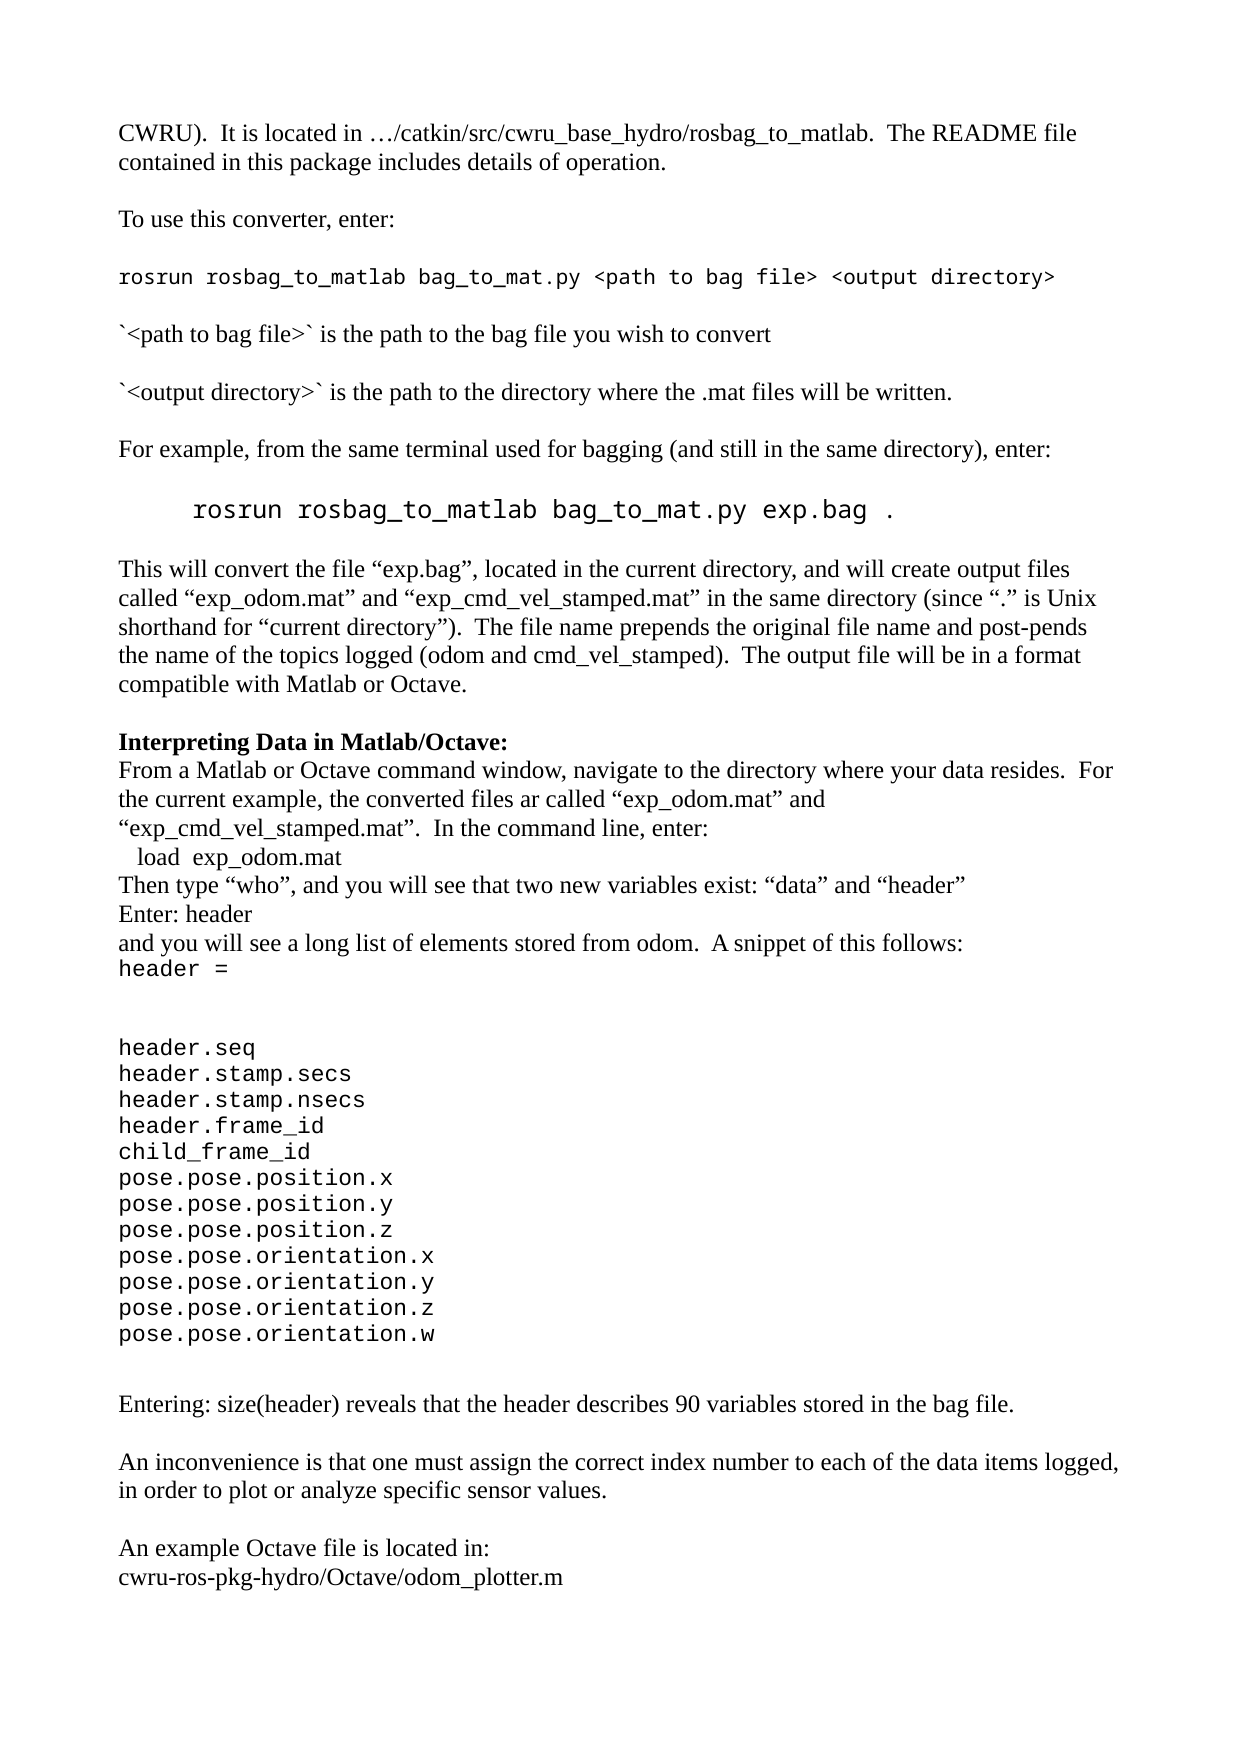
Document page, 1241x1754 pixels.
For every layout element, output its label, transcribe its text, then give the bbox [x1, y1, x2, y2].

text `<output directory>` is the path to the directory where the .mat files will be written. [118, 377, 1122, 405]
text Then type “who”, and you will see that two new variables exist: “data” and “header” [118, 871, 1122, 899]
text This will convert the file “exp.bag”, located in the current directory, and will create output files called “exp_odom.mat” and “exp_cmd_vel_stamped.mat” in the same directory (since “.” is Unix shorthand for “current directory”). The file name prepends the original file name and post-pends the name of the topics logged (odom and cmd_vel_stamped). The output file will be in a format compatible with Matlab or Octave. [118, 554, 1122, 698]
text Entering: size(header) reveals that the header describes 90 variables stored in the bag file. [118, 1389, 1122, 1418]
text cwru-ros-pkg-hydro/Octave/odom_plotter.m [118, 1562, 1122, 1590]
text pose.pose.position.y [118, 1192, 1122, 1218]
text pose.pose.position.x [118, 1166, 1122, 1192]
text To use this converter, enter: [118, 204, 1122, 233]
text Enter: header [118, 899, 1122, 928]
text header = [118, 957, 1122, 983]
text header.stamp.nsecs [118, 1088, 1122, 1114]
text For example, from the same terminal used for bagging (and still in the same directory), enter: [118, 434, 1122, 463]
text CWRU). It is located in …/catkin/src/cwru_base_hydro/rosbag_to_matlab. The README file contained in this package includes details of operation. [118, 118, 1122, 176]
text and you will see a long list of elements stored from odom. A snippet of this follows: [118, 928, 1122, 957]
text rosrun rosbag_to_matlab bag_to_mat.py <path to bag file> <output directory> [118, 262, 1122, 290]
text header.frame_id [118, 1114, 1122, 1140]
text pose.pose.position.z [118, 1218, 1122, 1244]
text `<path to bag file>` is the path to the bag file you wish to convert [118, 319, 1122, 348]
text From a Matlab or Octave command window, navigate to the directory where your data resides. For the current example, the converted files ar called “exp_odom.mat” and “exp_cmd_vel_stamped.mat”. In the command line, enter: [118, 756, 1122, 842]
text pose.pose.orientation.y [118, 1270, 1122, 1296]
text header.stamp.secs [118, 1062, 1122, 1088]
text rosrun rosbag_to_matlab bag_to_mat.py exp.bag . [118, 492, 1122, 526]
text pose.pose.orientation.w [118, 1322, 1122, 1348]
text child_frame_id [118, 1140, 1122, 1166]
text header.seq [118, 1037, 1122, 1062]
text An example Octave file is located in: [118, 1533, 1122, 1562]
text load exp_odom.mat [118, 842, 1122, 871]
text An inconvenience is that one must assign the correct index number to each of the data items logged, in order to plot or analyze specific sensor values. [118, 1447, 1122, 1504]
text Interpreting Data in Matlab/Octave: [118, 727, 1122, 756]
text pose.pose.orientation.x [118, 1244, 1122, 1270]
text pose.pose.orientation.z [118, 1296, 1122, 1322]
